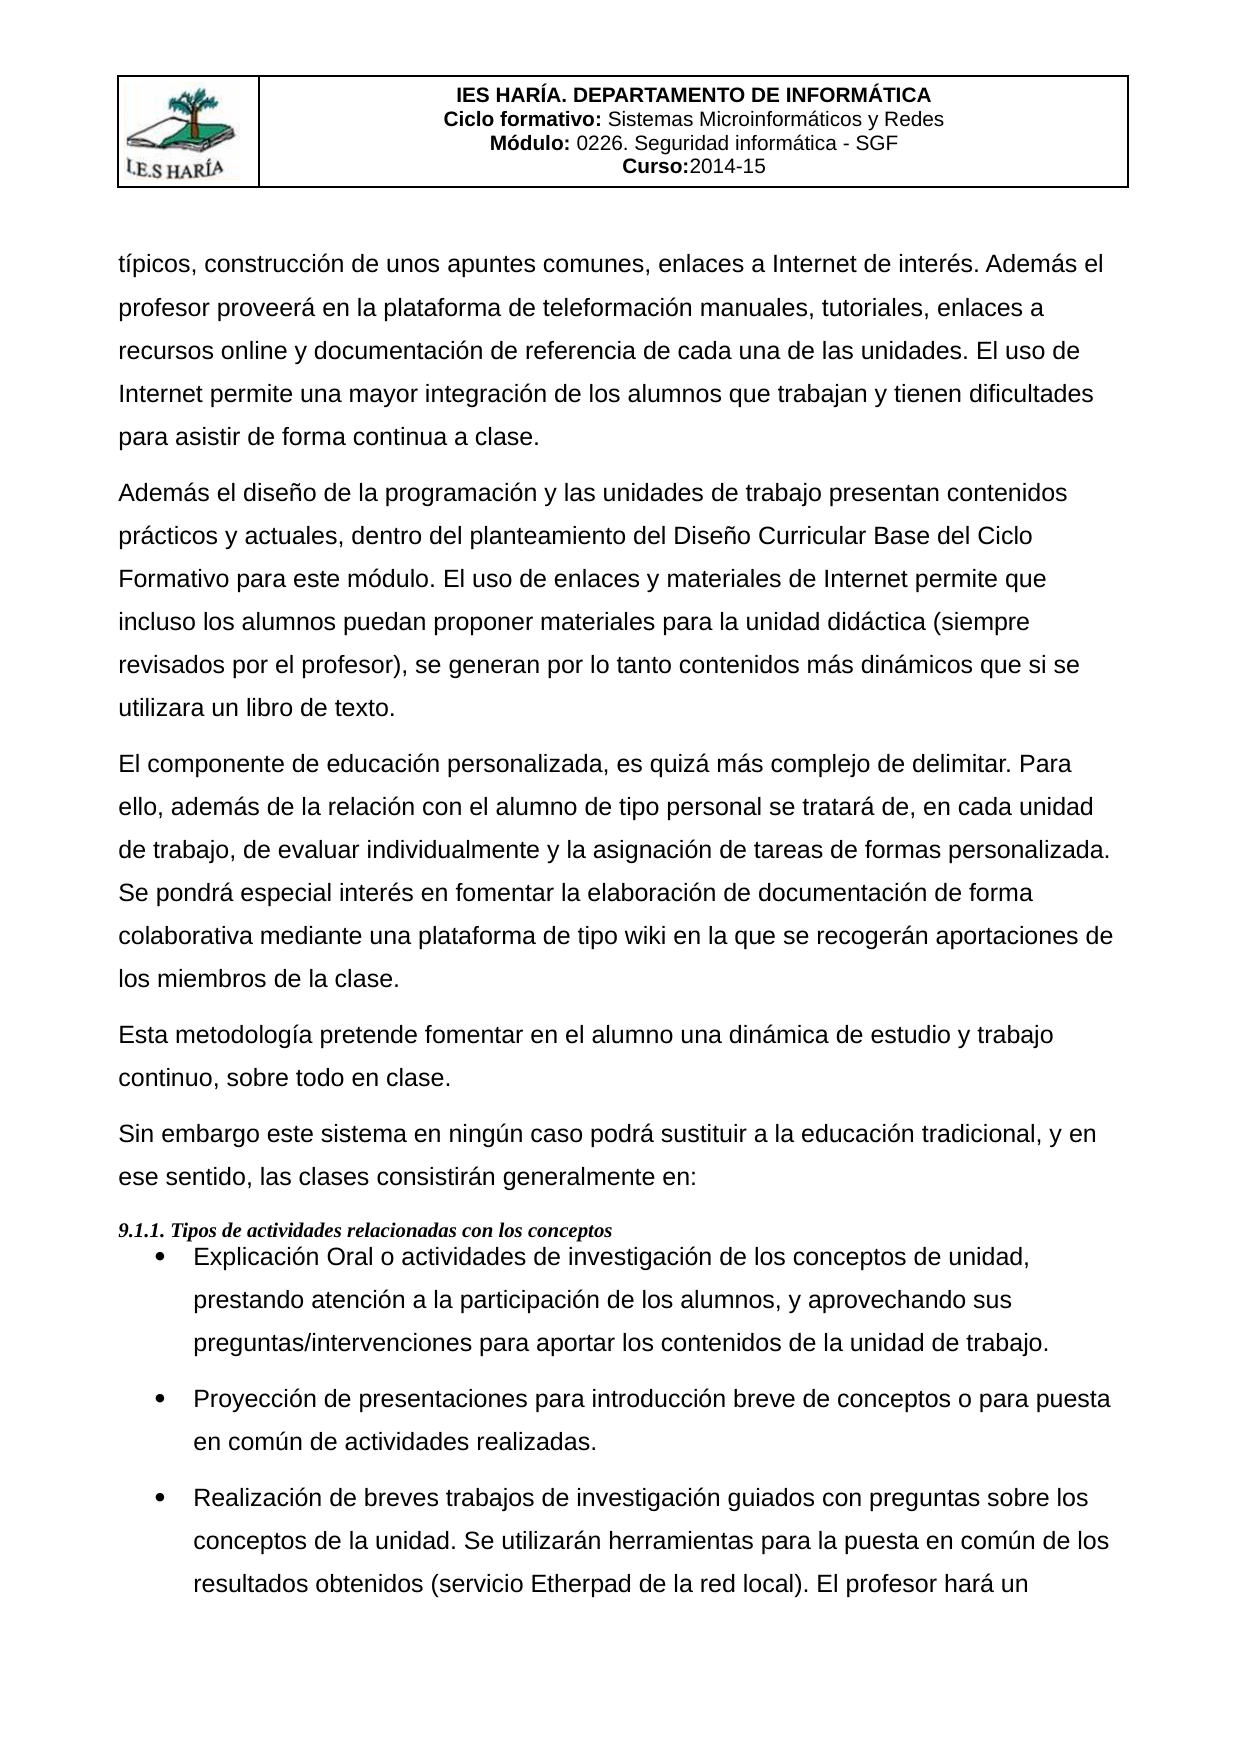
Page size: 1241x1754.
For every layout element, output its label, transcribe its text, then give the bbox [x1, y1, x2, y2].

text Esta metodología pretende fomentar en el alumno una dinámica de estudio y trabajo continuo, sobre todo en clase. [118, 1020, 1122, 1092]
text típicos, construcción de unos apuntes comunes, enlaces a Internet de interés. Además el profesor proveerá en la plataforma de teleformación manuales, tutoriales, enlaces a recursos online y documentación de referencia de cada una de las unidades. El uso de Internet permite una mayor integración de los alumnos que trabajan y tienen dificultades para asistir de forma continua a clase. [118, 249, 1122, 451]
list Explicación Oral o actividades de investigación de los conceptos de unidad, prestando atención a la participación de los alumnos, y aprovechando sus preguntas/intervenciones para aportar los contenidos de la unidad de trabajo. [156, 1242, 1122, 1357]
text Además el diseño de la programación y las unidades de trabajo presentan contenidos prácticos y actuales, dentro del planteamiento del Diseño Curricular Base del Ciclo Formativo para este módulo. El uso de enlaces y materiales de Internet permite que incluso los alumnos puedan proponer materiales para la unidad didáctica (siempre revisados por el profesor), se generan por lo tanto contenidos más dinámicos que si se utilizara un libro de texto. [118, 478, 1122, 722]
subtitle 9.1.1. Tipos de actividades relacionadas con los conceptos [118, 1218, 1122, 1242]
picture [123, 82, 241, 180]
list Proyección de presentaciones para introducción breve de conceptos o para puesta en común de actividades realizadas. [156, 1384, 1122, 1456]
text Sin embargo este sistema en ningún caso podrá sustituir a la educación tradicional, y en ese sentido, las clases consistirán generalmente en: [118, 1119, 1122, 1191]
list Realización de breves trabajos de investigación guiados con preguntas sobre los conceptos de la unidad. Se utilizarán herramientas para la puesta en común de los resultados obtenidos (servicio Etherpad de la red local). El profesor hará un [156, 1482, 1122, 1598]
text El componente de educación personalizada, es quizá más complejo de delimitar. Para ello, además de la relación con el alumno de tipo personal se tratará de, en cada unidad de trabajo, de evaluar individualmente y la asignación de tareas de formas personalizada. Se pondrá especial interés en fomentar la elaboración de documentación de forma colaborativa mediante una plataforma de tipo wiki en la que se recogerán aportaciones de los miembros de la clase. [118, 749, 1122, 993]
